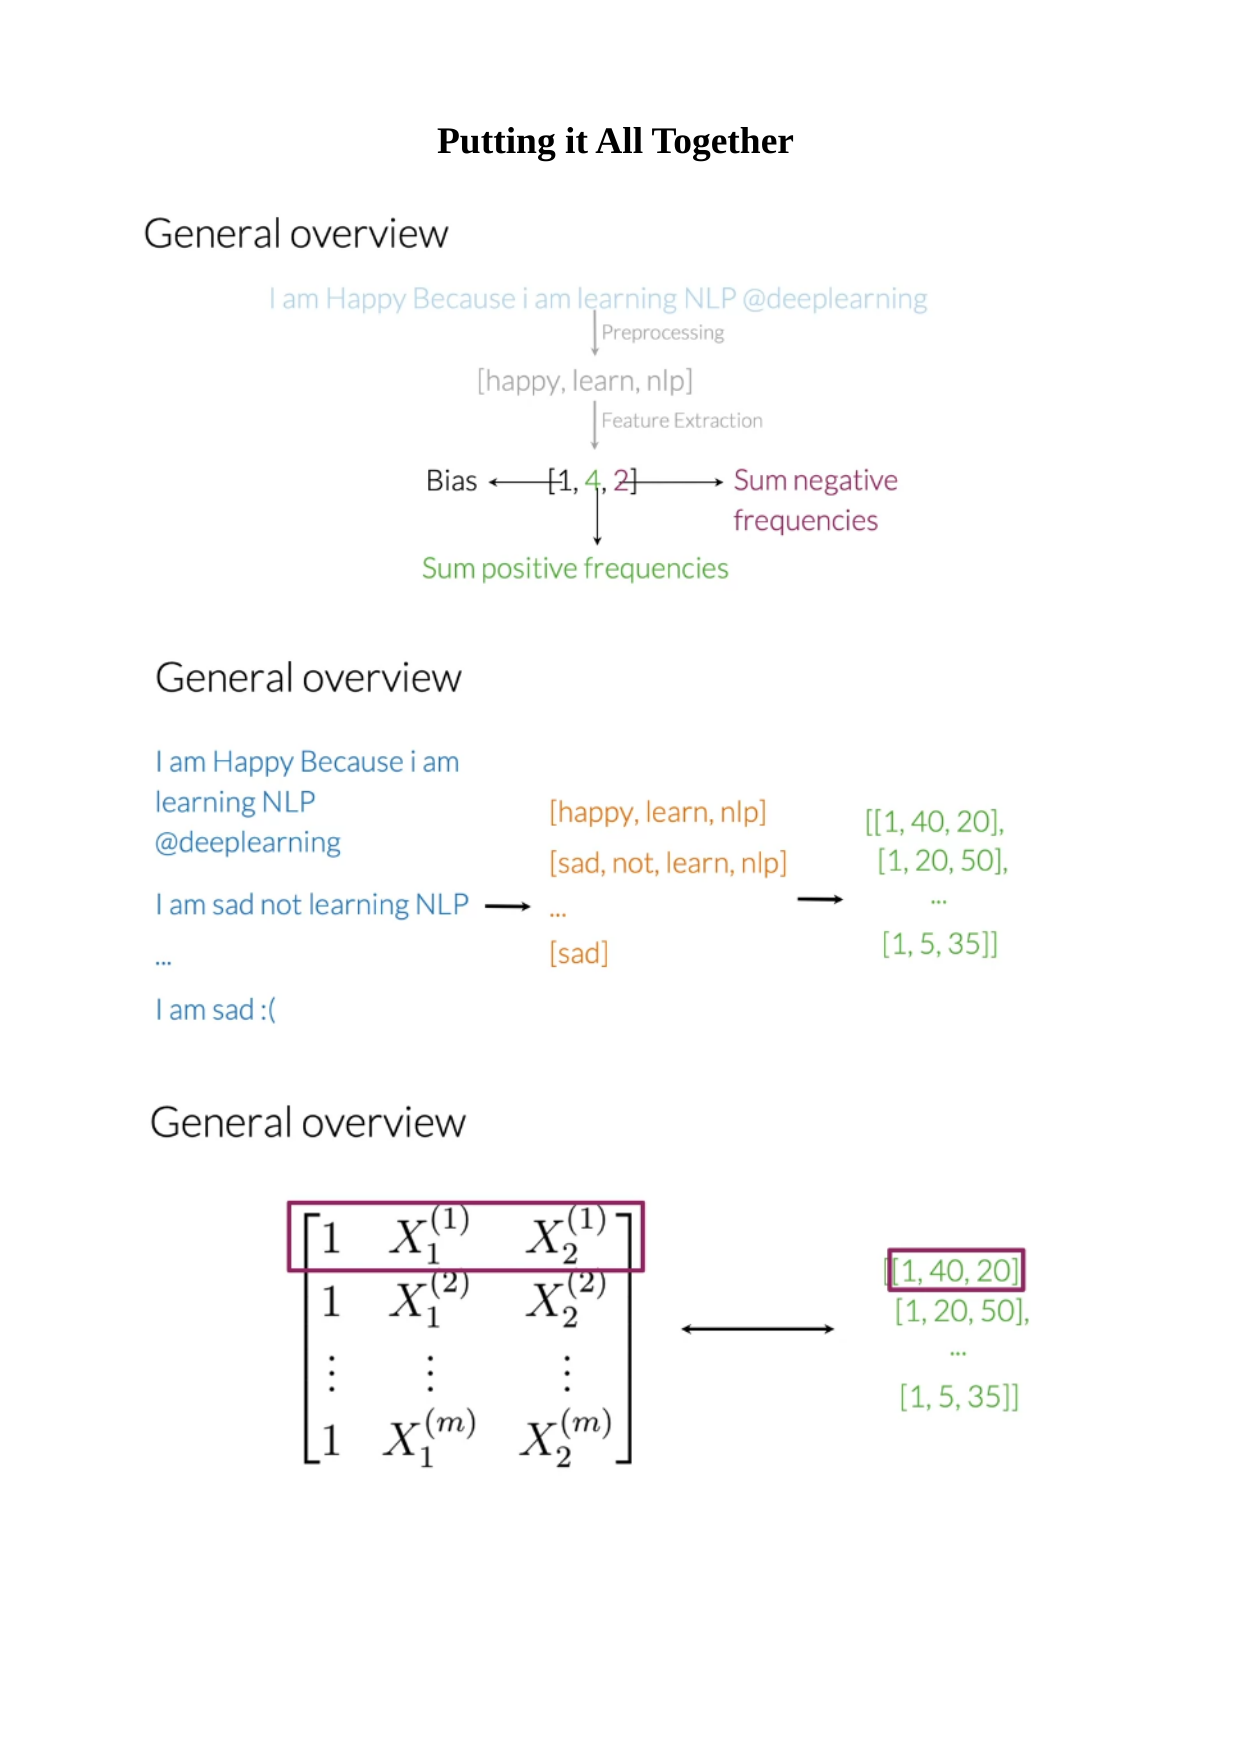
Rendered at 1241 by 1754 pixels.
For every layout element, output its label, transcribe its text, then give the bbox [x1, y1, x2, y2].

picture [118, 651, 1123, 1034]
subtitle Putting it All Together [118, 118, 1122, 161]
picture [118, 202, 1123, 594]
picture [118, 1091, 1123, 1499]
